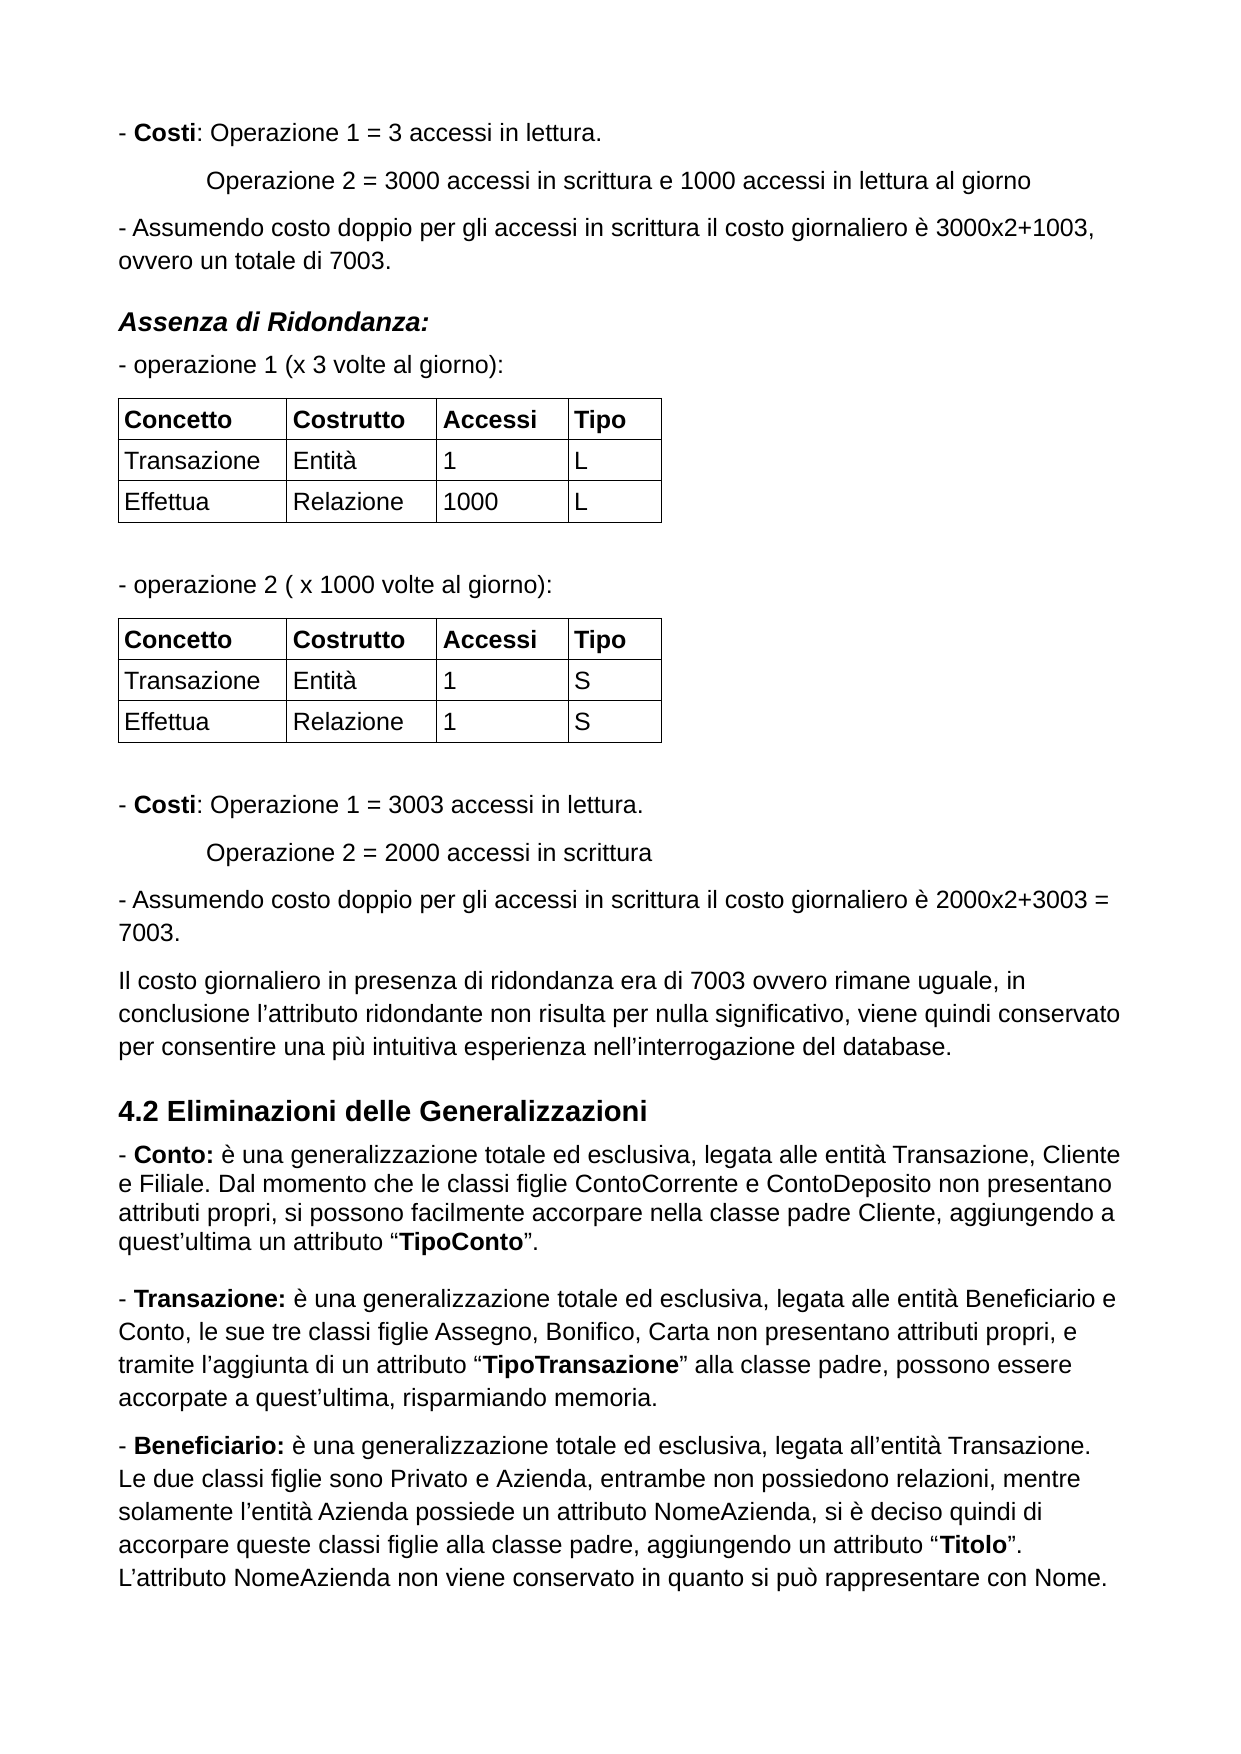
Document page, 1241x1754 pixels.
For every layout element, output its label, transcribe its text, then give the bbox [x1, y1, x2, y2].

text - Costi: Operazione 1 = 3003 accessi in lettura. [118, 790, 1122, 819]
table_header Accessi [437, 399, 568, 439]
text - Transazione: è una generalizzazione totale ed esclusiva, legata alle entità Beneficiario e Conto, le sue tre classi figlie Assegno, Bonifico, Carta non presentano attributi propri, e tramite l’aggiunta di un attributo “TipoTransazione” alla classe padre, possono essere accorpate a quest’ultima, risparmiando memoria. [118, 1284, 1122, 1412]
table_cell 1 [437, 701, 568, 742]
table_header Concetto [119, 399, 286, 439]
text - operazione 2 ( x 1000 volte al giorno): [118, 570, 1122, 599]
table_cell 1 [437, 660, 568, 700]
table_header Concetto [119, 619, 286, 659]
table_cell Entità [287, 440, 436, 480]
table_cell 1000 [437, 481, 568, 522]
text - Assumendo costo doppio per gli accessi in scrittura il costo giornaliero è 2000x2+3003 = 7003. [118, 885, 1122, 947]
table_header Costrutto [287, 619, 436, 659]
table_cell S [569, 660, 661, 700]
text Operazione 2 = 3000 accessi in scrittura e 1000 accessi in lettura al giorno [118, 166, 1122, 194]
table_header Costrutto [287, 399, 436, 439]
table_header Accessi [437, 619, 568, 659]
table_cell 1 [437, 440, 568, 480]
table_header Tipo [569, 399, 661, 439]
text - Assumendo costo doppio per gli accessi in scrittura il costo giornaliero è 3000x2+1003, ovvero un totale di 7003. [118, 213, 1122, 275]
table_cell Transazione [119, 660, 286, 700]
table_cell S [569, 701, 661, 742]
text - Beneficiario: è una generalizzazione totale ed esclusiva, legata all’entità Transazione. Le due classi figlie sono Privato e Azienda, entrambe non possiedono relazioni, mentre solamente l’entità Azienda possiede un attributo NomeAzienda, si è deciso quindi di accorpare queste classi figlie alla classe padre, aggiungendo un attributo “Titolo”. L’attributo NomeAzienda non viene conservato in quanto si può rappresentare con Nome. [118, 1431, 1122, 1592]
table_cell Transazione [119, 440, 286, 480]
table_cell L [569, 440, 661, 480]
table_header Tipo [569, 619, 661, 659]
table_cell Relazione [287, 481, 436, 522]
table_cell Entità [287, 660, 436, 700]
table_cell Relazione [287, 701, 436, 742]
text - Costi: Operazione 1 = 3 accessi in lettura. [118, 118, 1122, 147]
text - operazione 1 (x 3 volte al giorno): [118, 350, 1122, 379]
text - Conto: è una generalizzazione totale ed esclusiva, legata alle entità Transazione, Cliente e Filiale. Dal momento che le classi figlie ContoCorrente e ContoDeposito non presentano attributi propri, si possono facilmente accorpare nella classe padre Cliente, aggiungendo a quest’ultima un attributo “TipoConto”. [118, 1140, 1122, 1255]
subtitle 4.2 Eliminazioni delle Generalizzazioni [118, 1094, 1122, 1128]
table_cell L [569, 481, 661, 522]
subtitle Assenza di Ridondanza: [118, 306, 1122, 338]
table_cell Effettua [119, 701, 286, 742]
table_cell Effettua [119, 481, 286, 522]
text Operazione 2 = 2000 accessi in scrittura [118, 838, 1122, 867]
text Il costo giornaliero in presenza di ridondanza era di 7003 ovvero rimane uguale, in conclusione l’attributo ridondante non risulta per nulla significativo, viene quindi conservato per consentire una più intuitiva esperienza nell’interrogazione del database. [118, 966, 1122, 1061]
